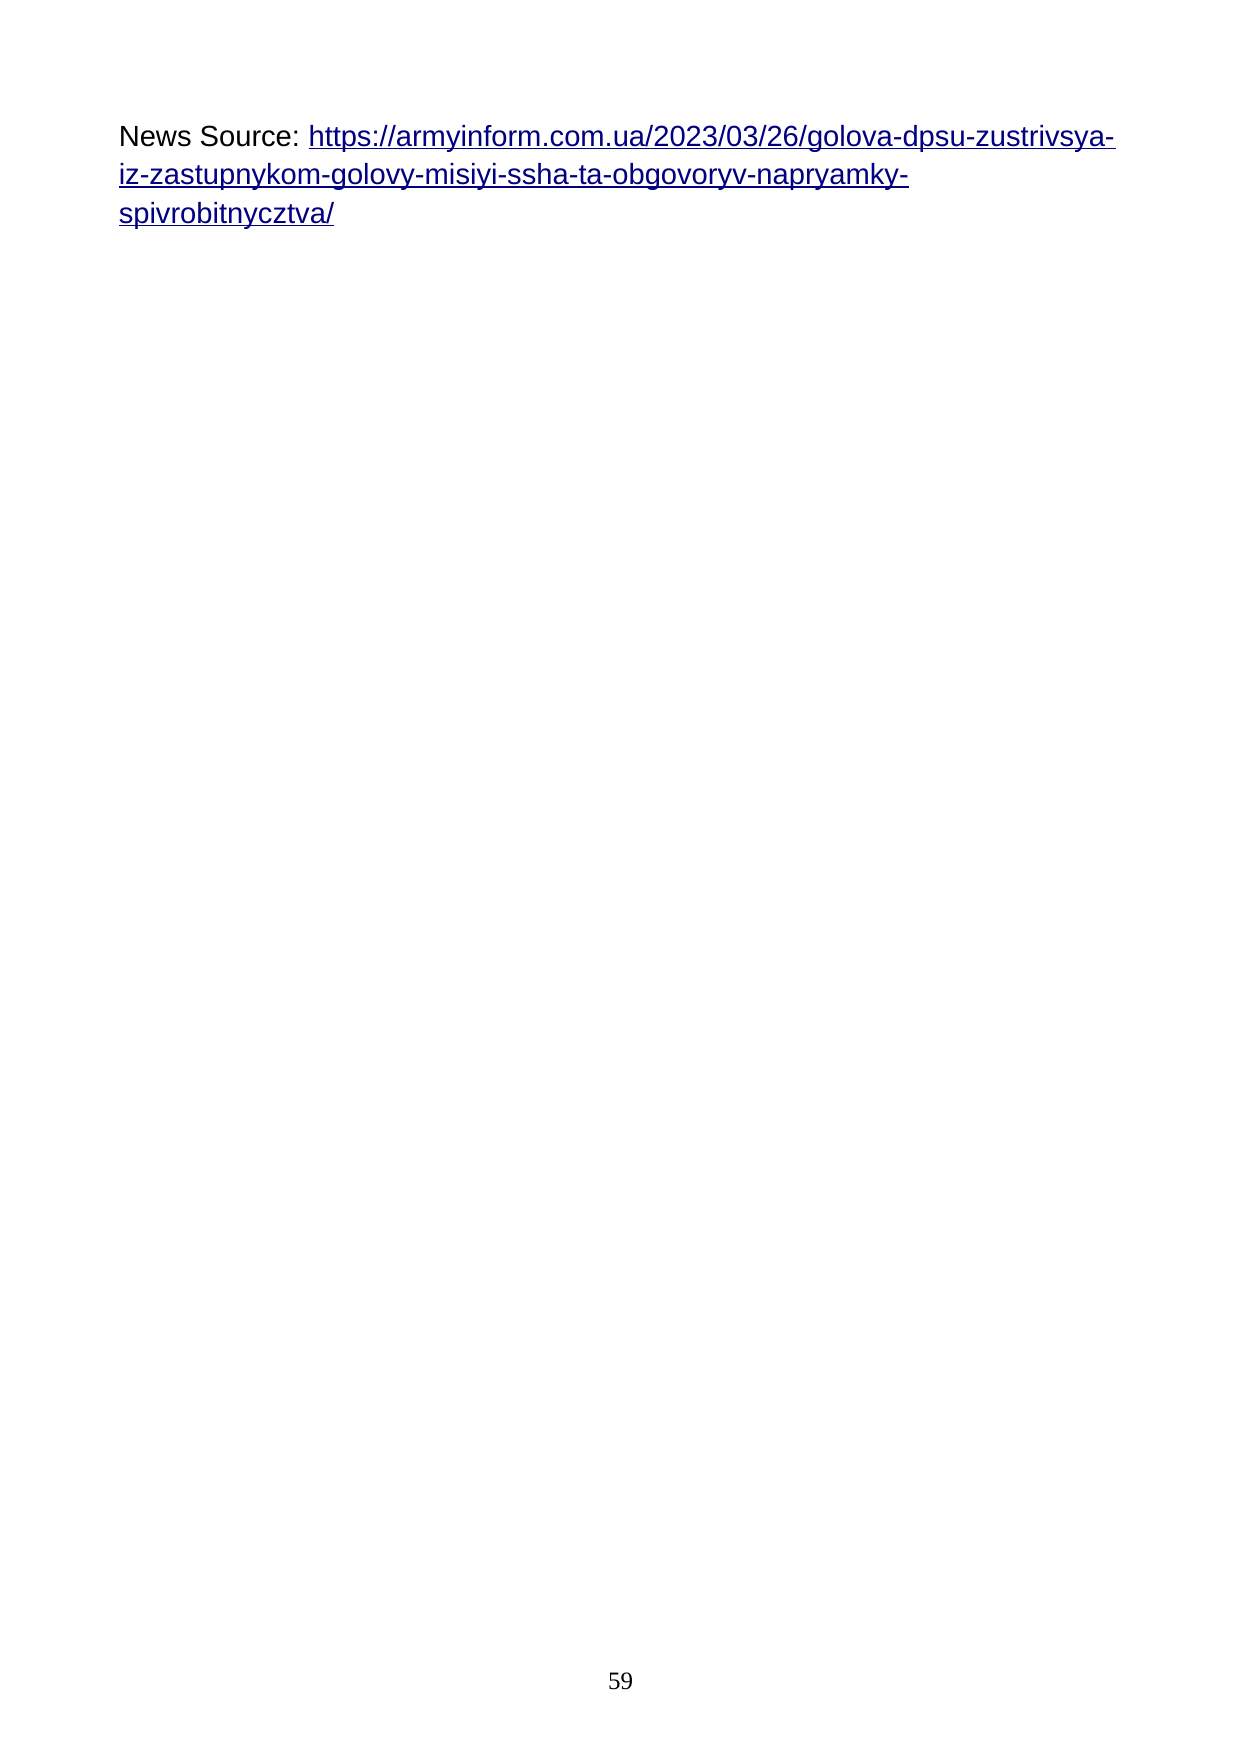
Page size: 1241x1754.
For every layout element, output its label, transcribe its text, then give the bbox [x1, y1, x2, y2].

text News Source: https://armyinform.com.ua/2023/03/26/golova-dpsu-zustrivsya-iz-zastupnykom-golovy-misiyi-ssha-ta-obgovoryv-napryamky-spivrobitnycztva/ [118, 118, 1122, 229]
